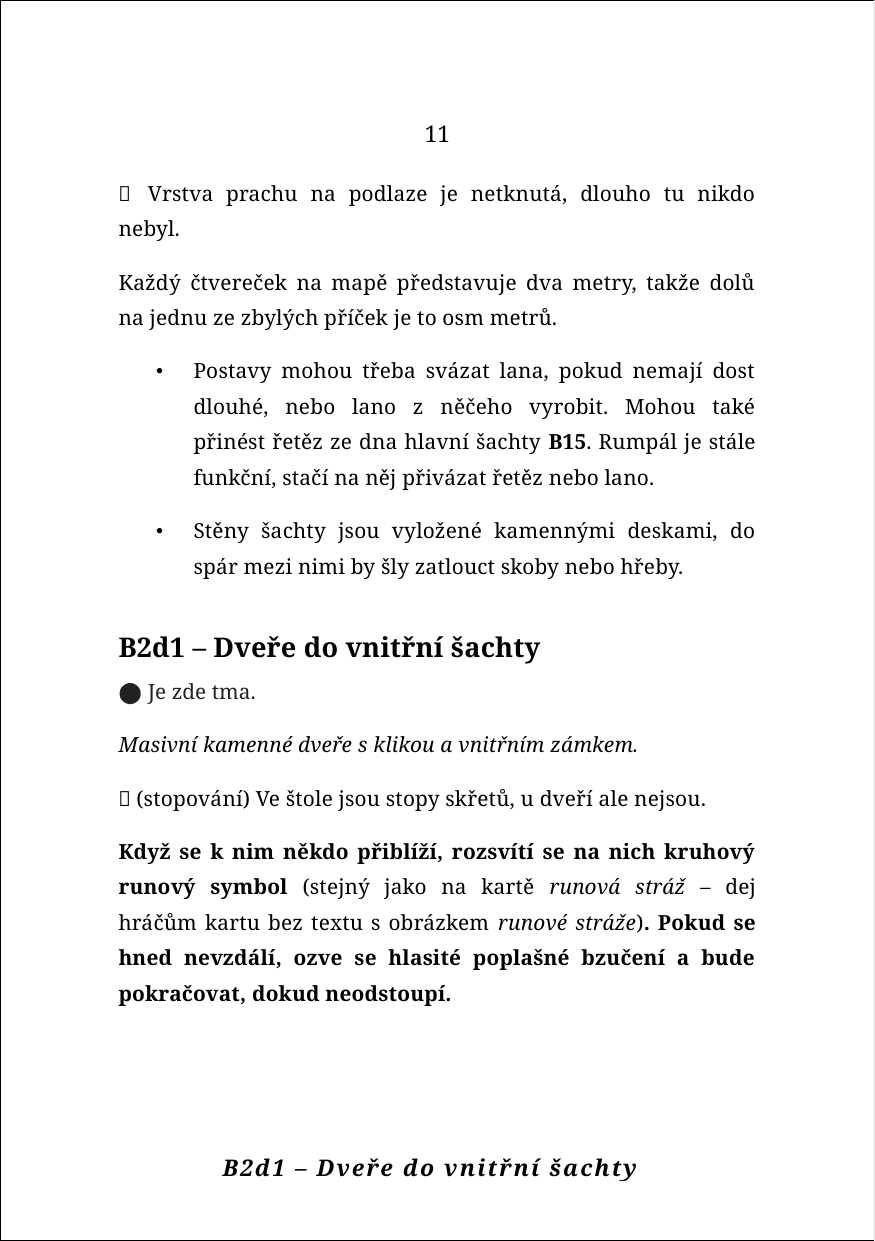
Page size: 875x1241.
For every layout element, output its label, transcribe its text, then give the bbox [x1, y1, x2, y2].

text ⬤ Je zde tma. [118, 677, 756, 706]
text Masivní kamenné dveře s klikou a vnitřním zámkem. [118, 731, 756, 759]
text 👣 Vrstva prachu na podlaze je netknutá, dlouho tu nikdo nebyl. [118, 179, 756, 243]
text Když se k nim někdo přiblíží, rozsvítí se na nich kruhový runový symbol (stejný jako na kartě runová stráž – dej hráčům kartu bez textu s obrázkem runové stráže). Pokud se hned nevzdálí, ozve se hlasité poplašné bzučení a bude pokračovat, dokud neodstoupí. [118, 837, 756, 1007]
list Stěny šachty jsou vyložené kamennými deskami, do spár mezi nimi by šly zatlouct skoby nebo hřeby. [156, 516, 756, 580]
subtitle B2d1 – Dveře do vnitřní šachty [118, 629, 756, 666]
text Každý čtvereček na mapě představuje dva metry, takže dolů na jednu ze zbylých příček je to osm metrů. [118, 268, 756, 332]
text 👣 (stopování) Ve štole jsou stopy skřetů, u dveří ale nejsou. [118, 784, 756, 812]
list Postavy mohou třeba svázat lana, pokud nemají dost dlouhé, nebo lano z něčeho vyrobit. Mohou také přinést řetěz ze dna hlavní šachty B15. Rumpál je stále funkční, stačí na něj přivázat řetěz nebo lano. [156, 356, 756, 491]
